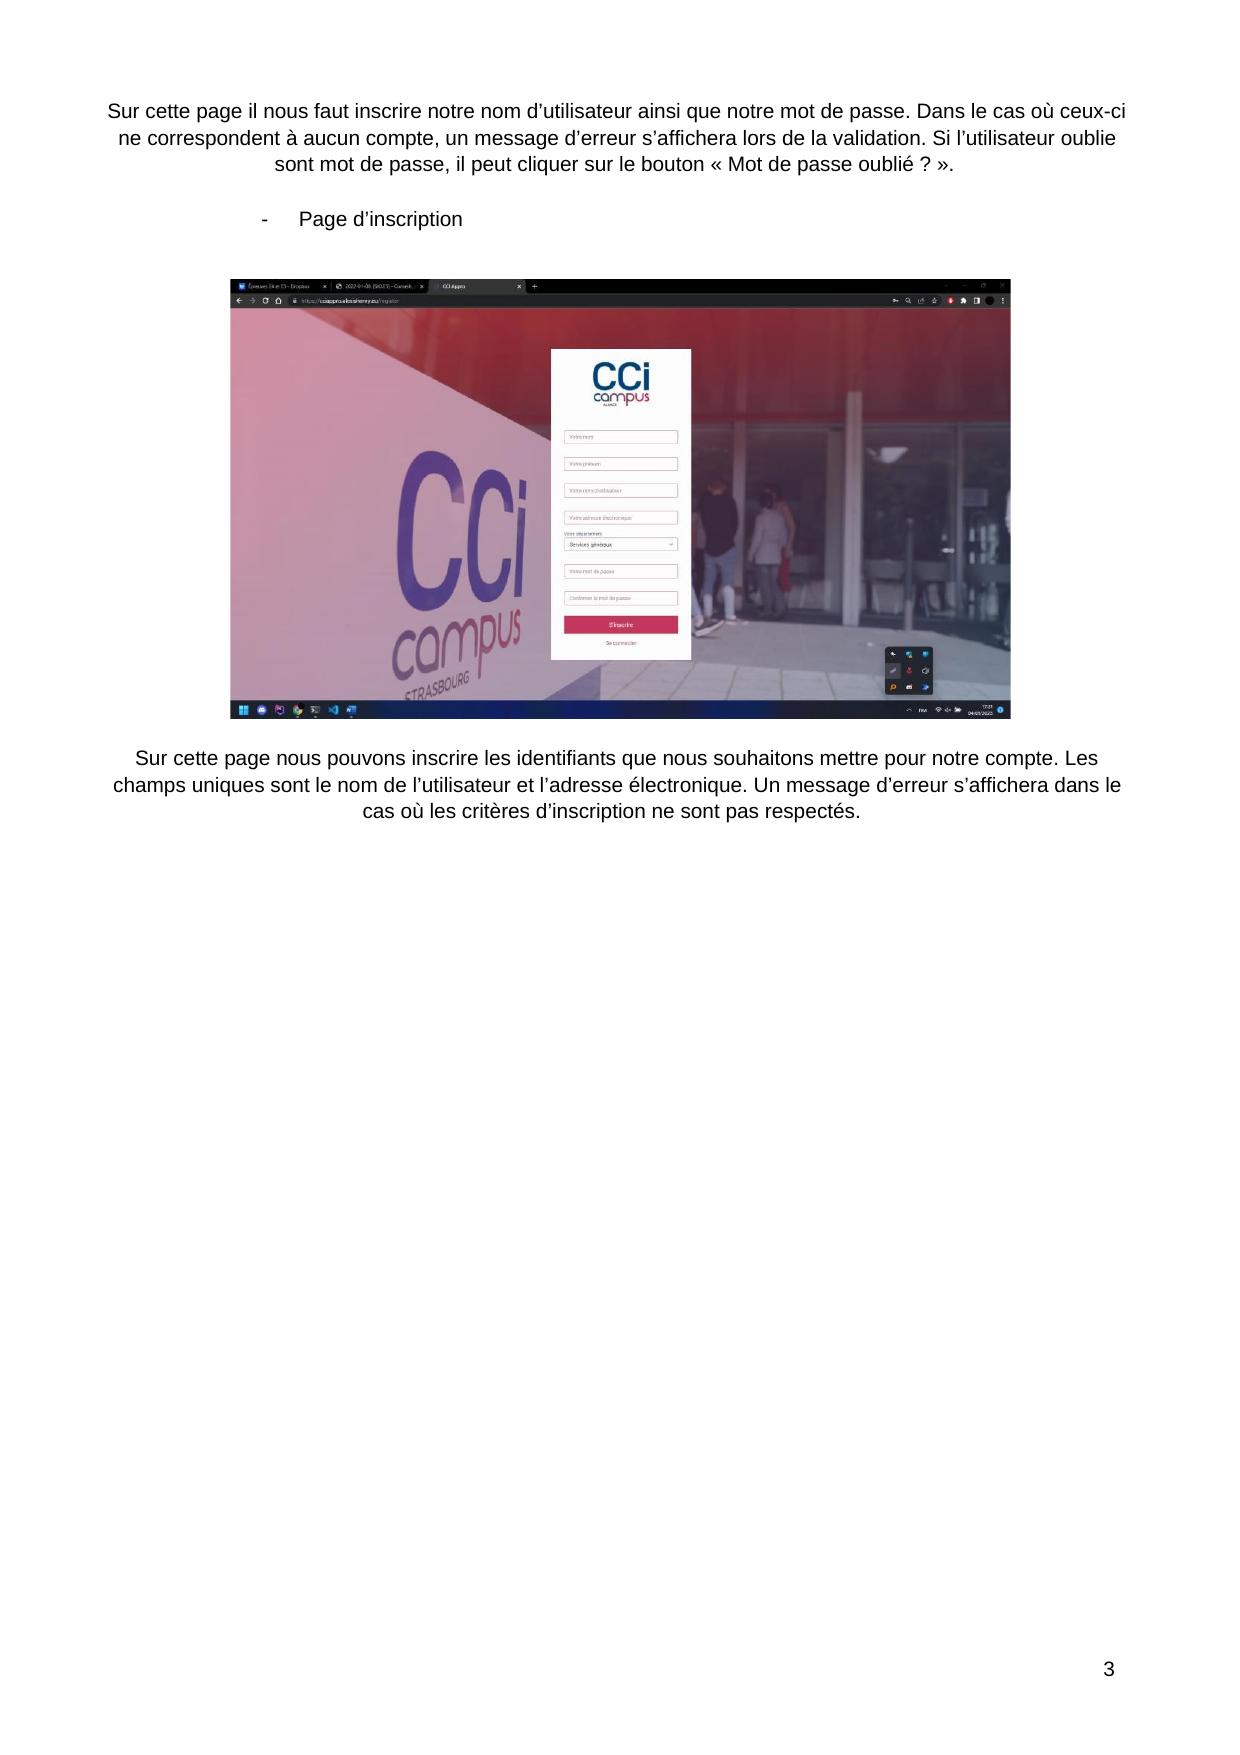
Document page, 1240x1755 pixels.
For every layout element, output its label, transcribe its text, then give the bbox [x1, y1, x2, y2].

text Sur cette page nous pouvons inscrire les identifiants que nous souhaitons mettre pour notre compte. Les champs uniques sont le nom de l’utilisateur et l’adresse électronique. Un message d’erreur s’affichera dans le cas où les critères d’inscription ne sont pas respectés. [104, 746, 1130, 823]
text Sur cette page il nous faut inscrire notre nom d’utilisateur ainsi que notre mot de passe. Dans le cas où ceux-ci ne correspondent à aucun compte, un message d’erreur s’affichera lors de la validation. Si l’utilisateur oublie sont mot de passe, il peut cliquer sur le bouton « Mot de passe oublié ? ». [104, 99, 1130, 176]
list Page d’inscription [261, 206, 1130, 230]
